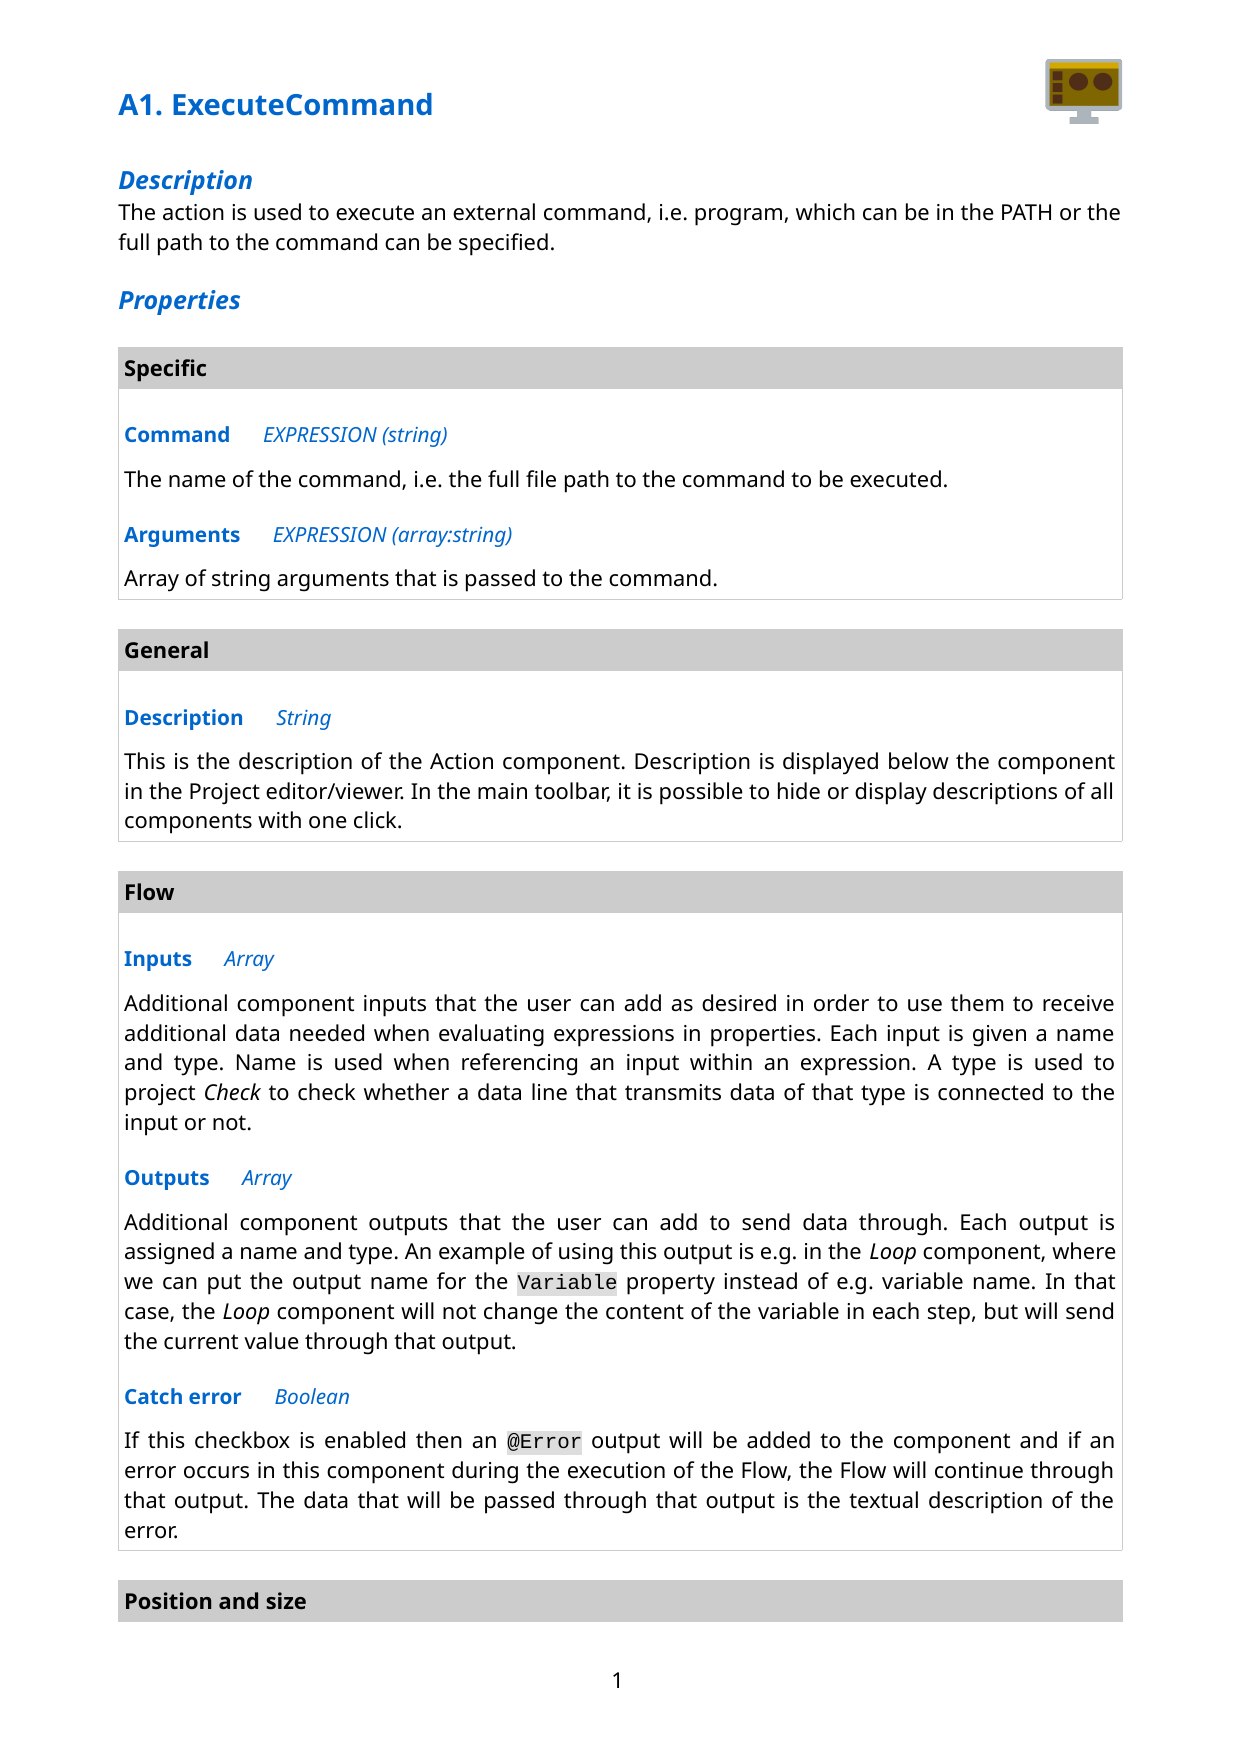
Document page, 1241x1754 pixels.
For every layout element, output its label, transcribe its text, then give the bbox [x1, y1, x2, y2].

table_cell Command EXPRESSION (string) The name of the command, i.e. the full file path to the command to be executed. Arguments EXPRESSION (array:string) Array of string arguments that is passed to the command. [119, 389, 1122, 599]
table_header Flow [119, 872, 1122, 912]
table_header Specific [119, 348, 1122, 388]
table_header Position and size [119, 1581, 1122, 1621]
table_cell Description String This is the description of the Action component. Description is displayed below the component in the Project editor/viewer. In the main toolbar, it is possible to hide or display descriptions of all components with one click. [119, 671, 1122, 841]
subtitle ExecuteCommand [118, 84, 1045, 124]
subtitle Properties [118, 283, 1122, 317]
table_cell Inputs Array Additional component inputs that the user can add as desired in order to use them to receive additional data needed when evaluating expressions in properties. Each input is given a name and type. Name is used when referencing an input within an expression. A type is used to project Check to check whether a data line that transmits data of that type is connected to the input or not. Outputs Array Additional component outputs that the user can add to send data through. Each output is assigned a name and type. An example of using this output is e.g. in the Loop component, where we can put the output name for the Variable property instead of e.g. variable name. In that case, the Loop component will not change the content of the variable in each step, but will send the current value through that output. Catch error Boolean If this checkbox is enabled then an @Error output will be added to the component and if an error occurs in this component during the execution of the Flow, the Flow will continue through that output. The data that will be passed through that output is the textual description of the error. [119, 913, 1122, 1550]
table_header General [119, 630, 1122, 670]
text The action is used to execute an external command, i.e. program, which can be in the PATH or the full path to the command can be specified. [118, 197, 1122, 256]
picture [1045, 59, 1123, 124]
subtitle Description [118, 163, 1122, 197]
